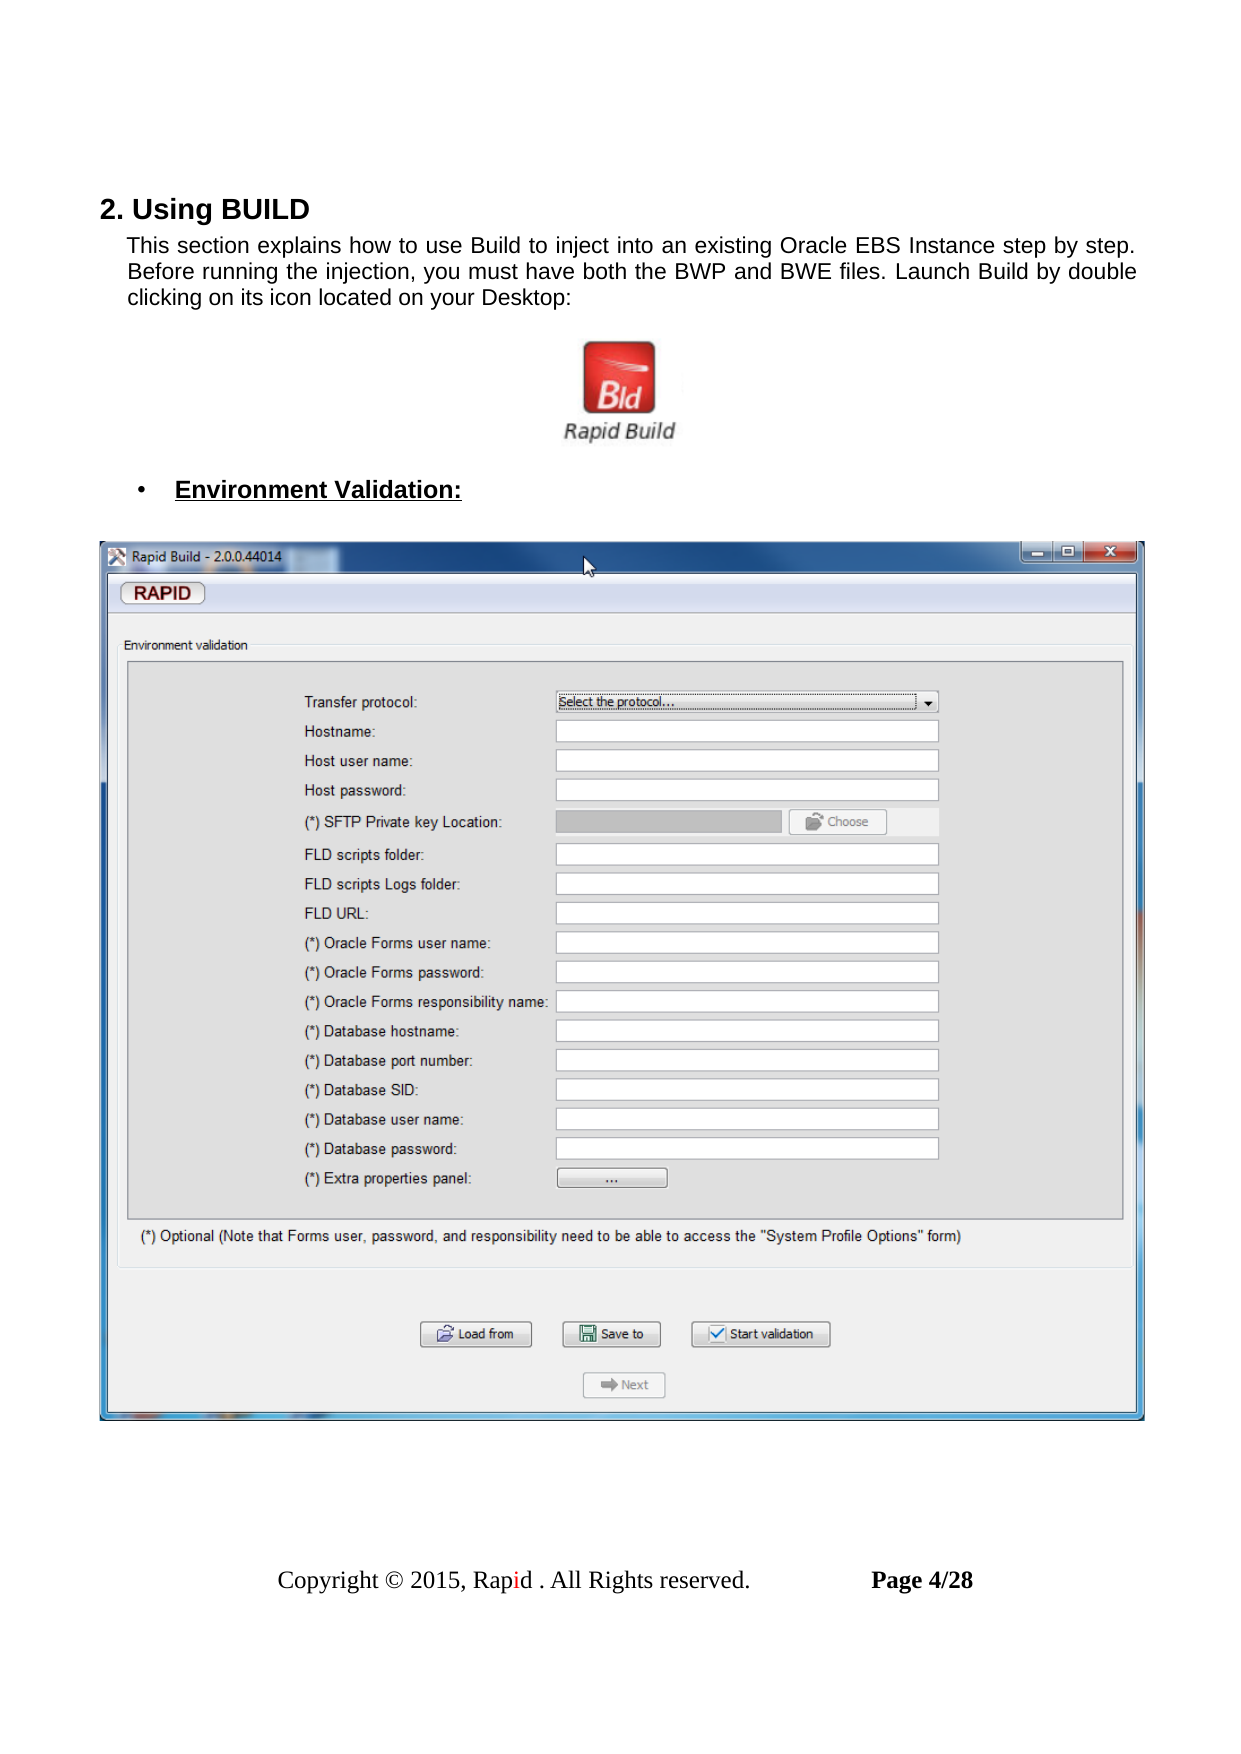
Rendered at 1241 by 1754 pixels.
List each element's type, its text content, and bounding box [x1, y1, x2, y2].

list Environment Validation: [137, 475, 1144, 503]
text This section explains how to use Build to inject into an existing Oracle EBS Instance step by step. Before running the injection, you must have both the BWP and BWE files. Launch Build by double clicking on its icon located on your Desktop: [99, 232, 1144, 311]
subtitle 2. Using BUILD [99, 192, 1144, 225]
picture [99, 541, 1145, 1421]
picture [560, 337, 684, 449]
